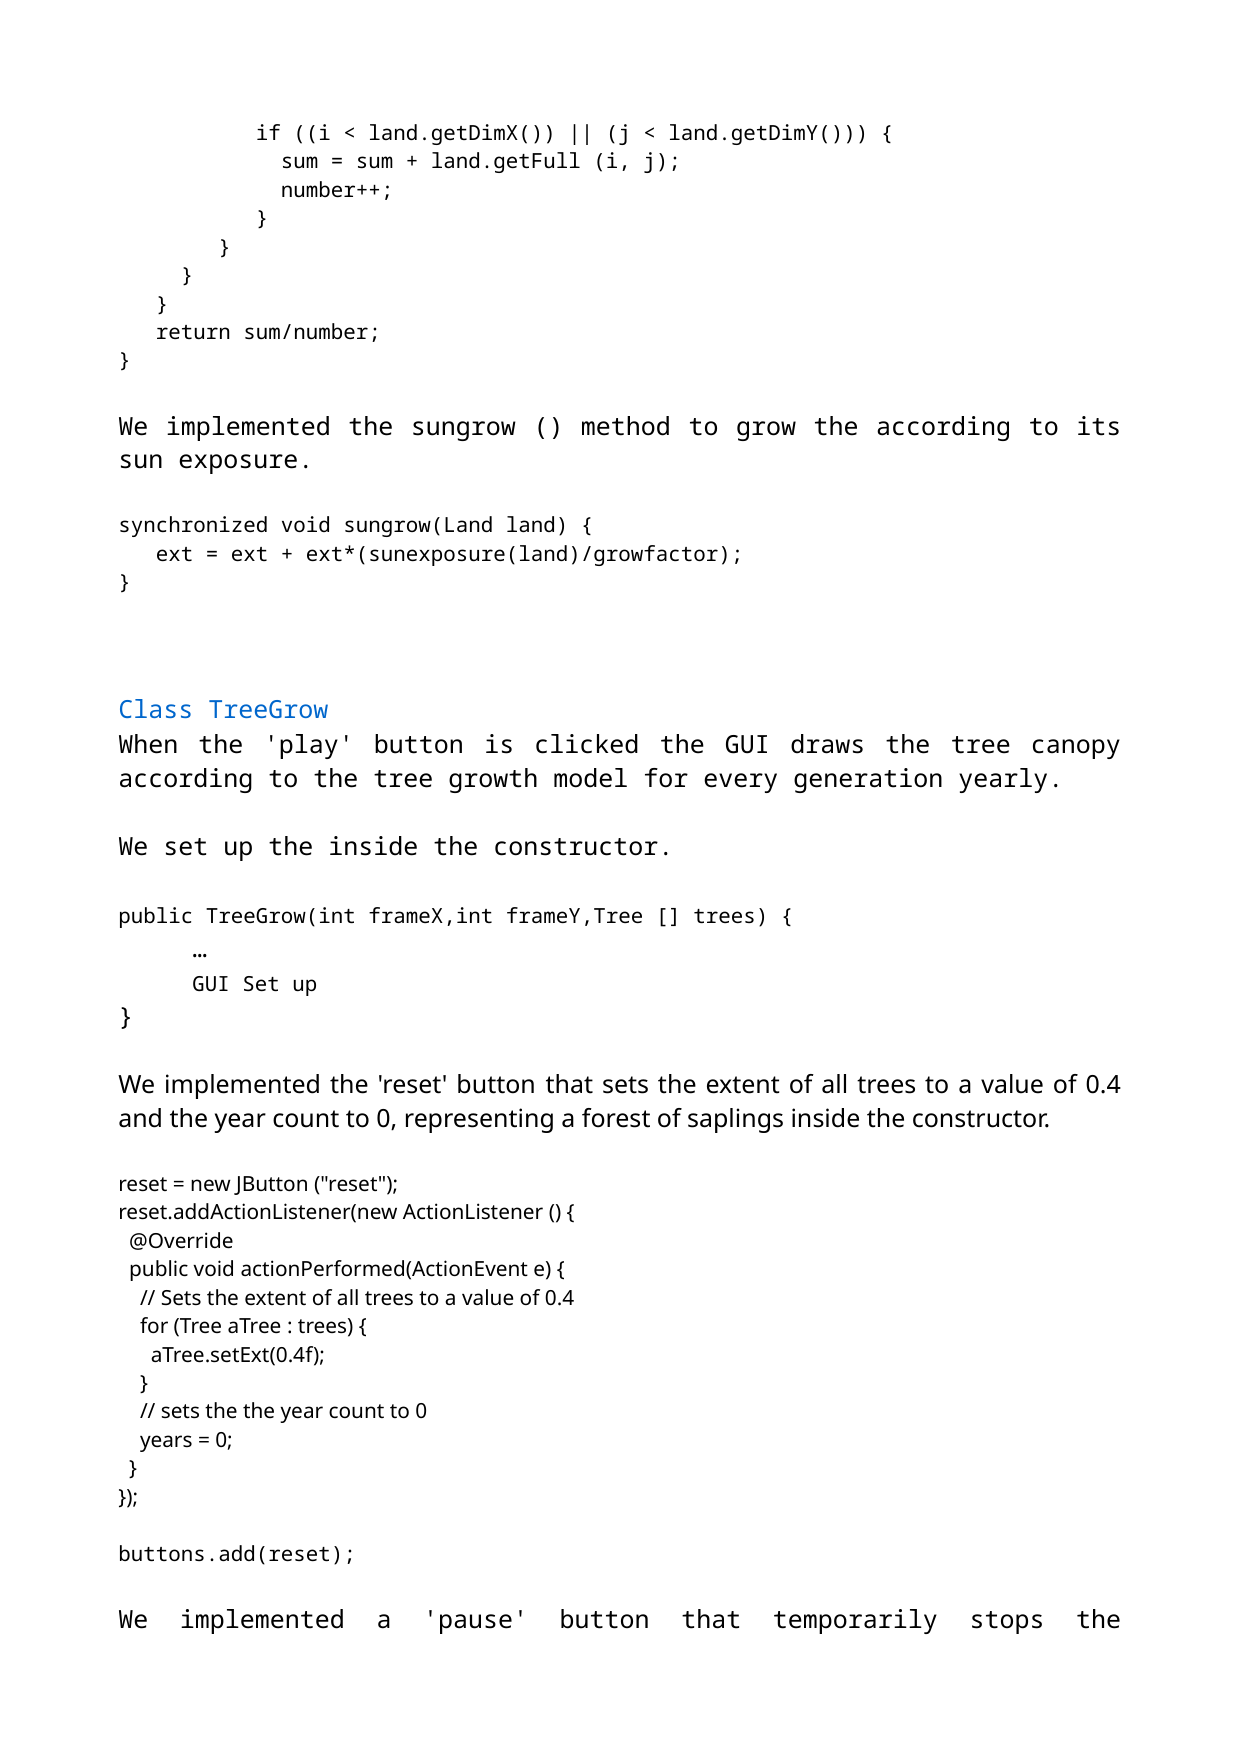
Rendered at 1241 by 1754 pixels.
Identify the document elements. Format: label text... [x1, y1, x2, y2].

text aTree.setExt(0.4f); [118, 1340, 1122, 1368]
text years = 0; [118, 1425, 1122, 1453]
text When the 'play' button is clicked the GUI draws the tree canopy according to the tree growth model for every generation yearly. [118, 726, 1122, 794]
text } [118, 1368, 1122, 1397]
text … [118, 931, 1122, 965]
text number++; [118, 175, 1122, 203]
text return sum/number; [118, 317, 1122, 346]
text } [118, 1453, 1122, 1482]
text We implemented the 'reset' button that sets the extent of all trees to a value of 0.4 and the year count to 0, representing a forest of saplings inside the constructor. [118, 1067, 1122, 1135]
text We set up the inside the constructor. [118, 828, 1122, 862]
text We implemented the sungrow () method to grow the according to its sun exposure. [118, 408, 1122, 476]
text } [118, 567, 1122, 596]
text } [118, 260, 1122, 289]
text } [118, 289, 1122, 317]
text sum = sum + land.getFull (i, j); [118, 147, 1122, 175]
text public TreeGrow(int frameX,int frameY,Tree [] trees) { [118, 897, 1122, 931]
text } [118, 346, 1122, 374]
text ext = ext + ext*(sunexposure(land)/growfactor); [118, 539, 1122, 567]
text // sets the the year count to 0 [118, 1397, 1122, 1425]
text // Sets the extent of all trees to a value of 0.4 [118, 1283, 1122, 1311]
text }); [118, 1482, 1122, 1510]
text } [118, 999, 1122, 1033]
text reset.addActionListener(new ActionListener () { [118, 1197, 1122, 1226]
text } [118, 232, 1122, 260]
text We implemented a 'pause' button that temporarily stops the [118, 1601, 1122, 1635]
text synchronized void sungrow(Land land) { [118, 510, 1122, 539]
text reset = new JButton ("reset"); [118, 1169, 1122, 1197]
text @Override [118, 1226, 1122, 1254]
text public void actionPerformed(ActionEvent e) { [118, 1254, 1122, 1283]
text for (Tree aTree : trees) { [118, 1311, 1122, 1340]
text Class TreeGrow [118, 692, 1122, 726]
text buttons.add(reset); [118, 1539, 1122, 1567]
text } [118, 203, 1122, 232]
text GUI Set up [118, 965, 1122, 999]
text if ((i < land.getDimX()) || (j < land.getDimY())) { [118, 118, 1122, 147]
